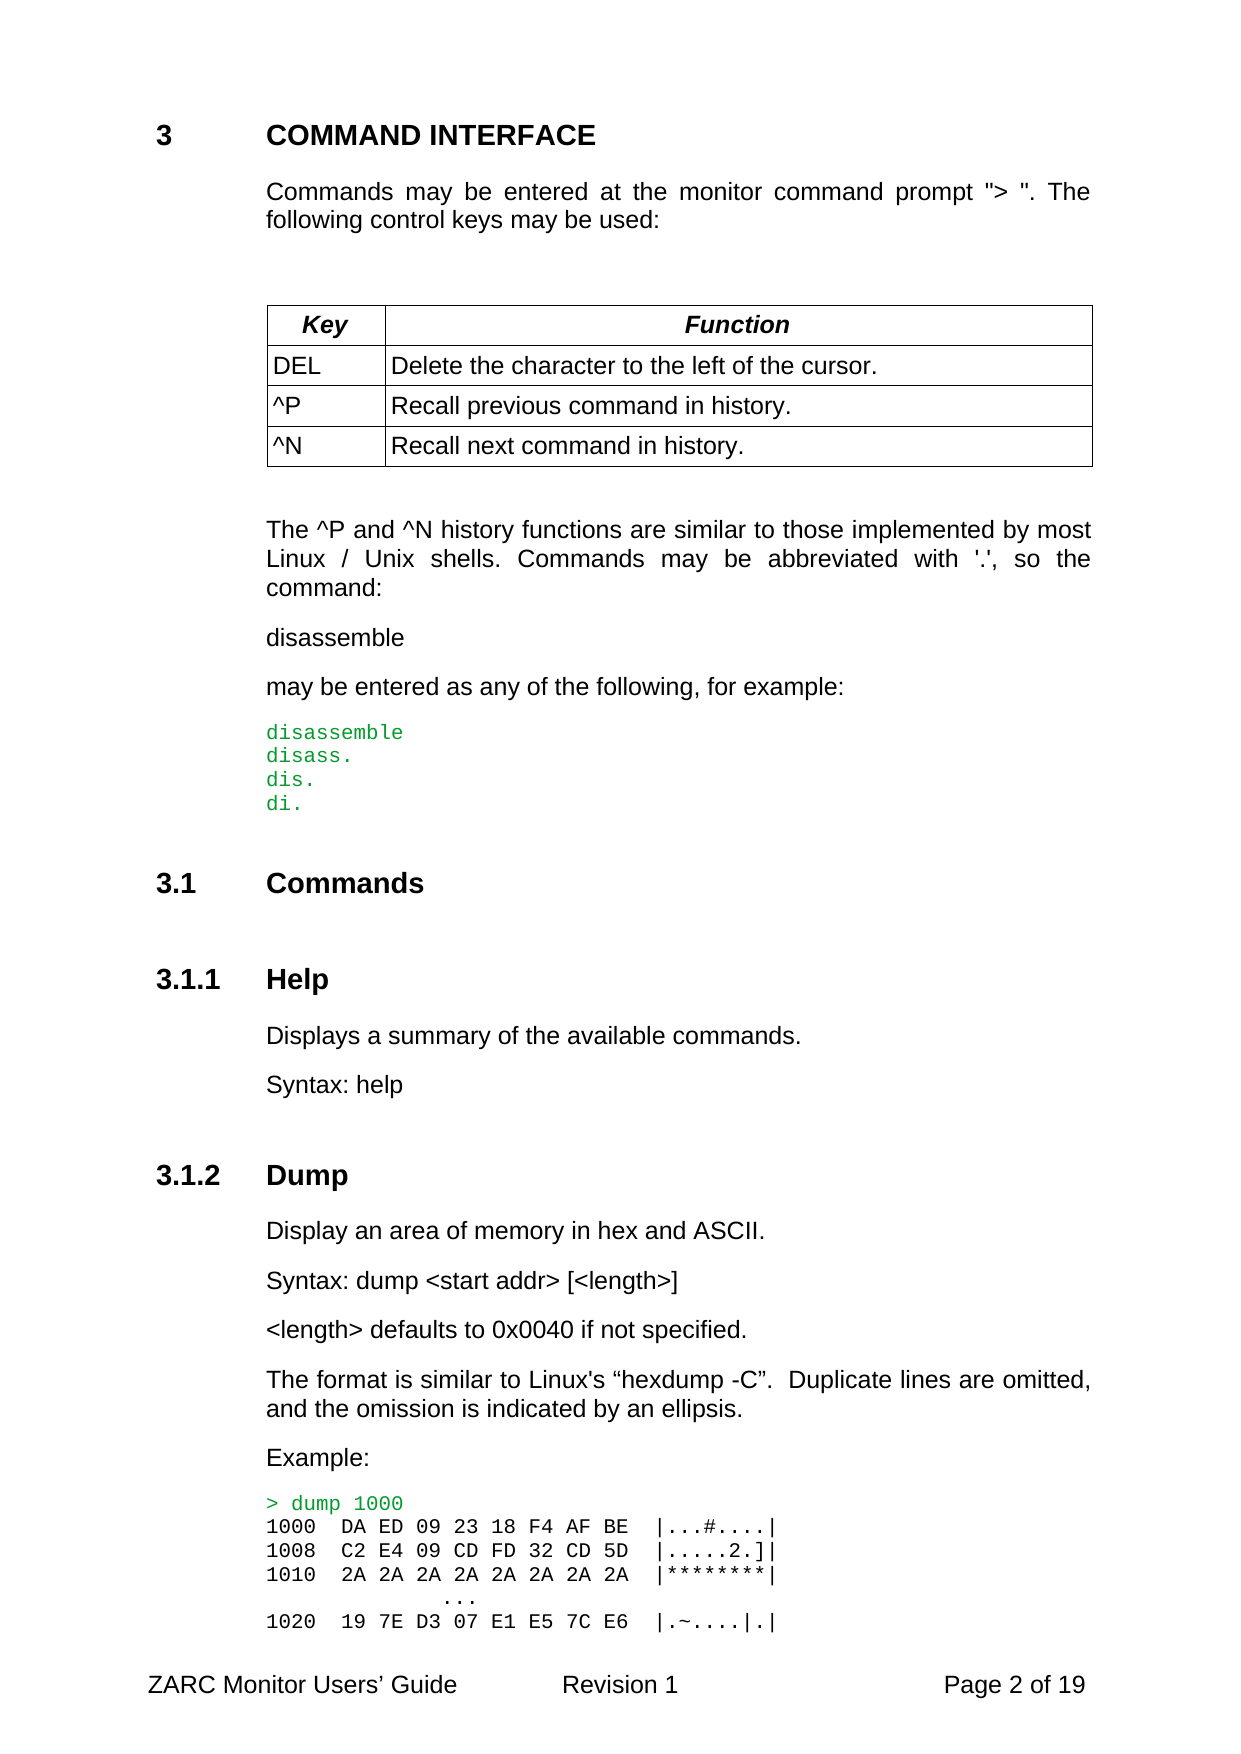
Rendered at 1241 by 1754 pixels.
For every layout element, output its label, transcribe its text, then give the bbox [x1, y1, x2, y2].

text Commands may be entered at the monitor command prompt "> ". The following control keys may be used: [266, 177, 1092, 234]
text 1020 19 7E D3 07 E1 E5 7C E6 |.~....|.| [266, 1611, 1092, 1635]
table_header Function [386, 306, 1092, 345]
text ... [266, 1587, 1092, 1611]
text Syntax: help [266, 1071, 1092, 1099]
subtitle Help [148, 962, 1092, 996]
text may be entered as any of the following, for example: [266, 672, 1092, 701]
text disassemble [266, 722, 1092, 745]
text The format is similar to Linux's “hexdump -C”. Duplicate lines are omitted, and the omission is indicated by an ellipsis. [266, 1365, 1092, 1422]
text disassemble [266, 623, 1092, 651]
table_cell ^P [268, 386, 385, 426]
text The ^P and ^N history functions are similar to those implemented by most Linux / Unix shells. Commands may be abbreviated with '.', so the command: [266, 516, 1092, 602]
text Syntax: dump <start addr> [<length>] [266, 1266, 1092, 1294]
text 1008 C2 E4 09 CD FD 32 CD 5D |.....2.]| [266, 1540, 1092, 1564]
table_cell Delete the character to the left of the cursor. [386, 346, 1092, 385]
text di. [266, 793, 1092, 816]
text 1010 2A 2A 2A 2A 2A 2A 2A 2A |********| [266, 1564, 1092, 1587]
subtitle Dump [148, 1158, 1092, 1191]
table_cell Recall next command in history. [386, 427, 1092, 466]
text 1000 DA ED 09 23 18 F4 AF BE |...#....| [266, 1516, 1092, 1540]
text Display an area of memory in hex and ASCII. [266, 1216, 1092, 1245]
subtitle Command Interface [148, 118, 1092, 152]
table_cell ^N [268, 427, 385, 466]
text dis. [266, 769, 1092, 793]
text > dump 1000 [266, 1493, 1092, 1516]
table_header Key [268, 306, 385, 345]
text disass. [266, 745, 1092, 769]
subtitle Commands [148, 866, 1092, 900]
table_cell DEL [268, 346, 385, 385]
text Displays a summary of the available commands. [266, 1021, 1092, 1050]
text Example: [266, 1443, 1092, 1472]
table_cell Recall previous command in history. [386, 386, 1092, 426]
text <length> defaults to 0x0040 if not specified. [266, 1315, 1092, 1344]
